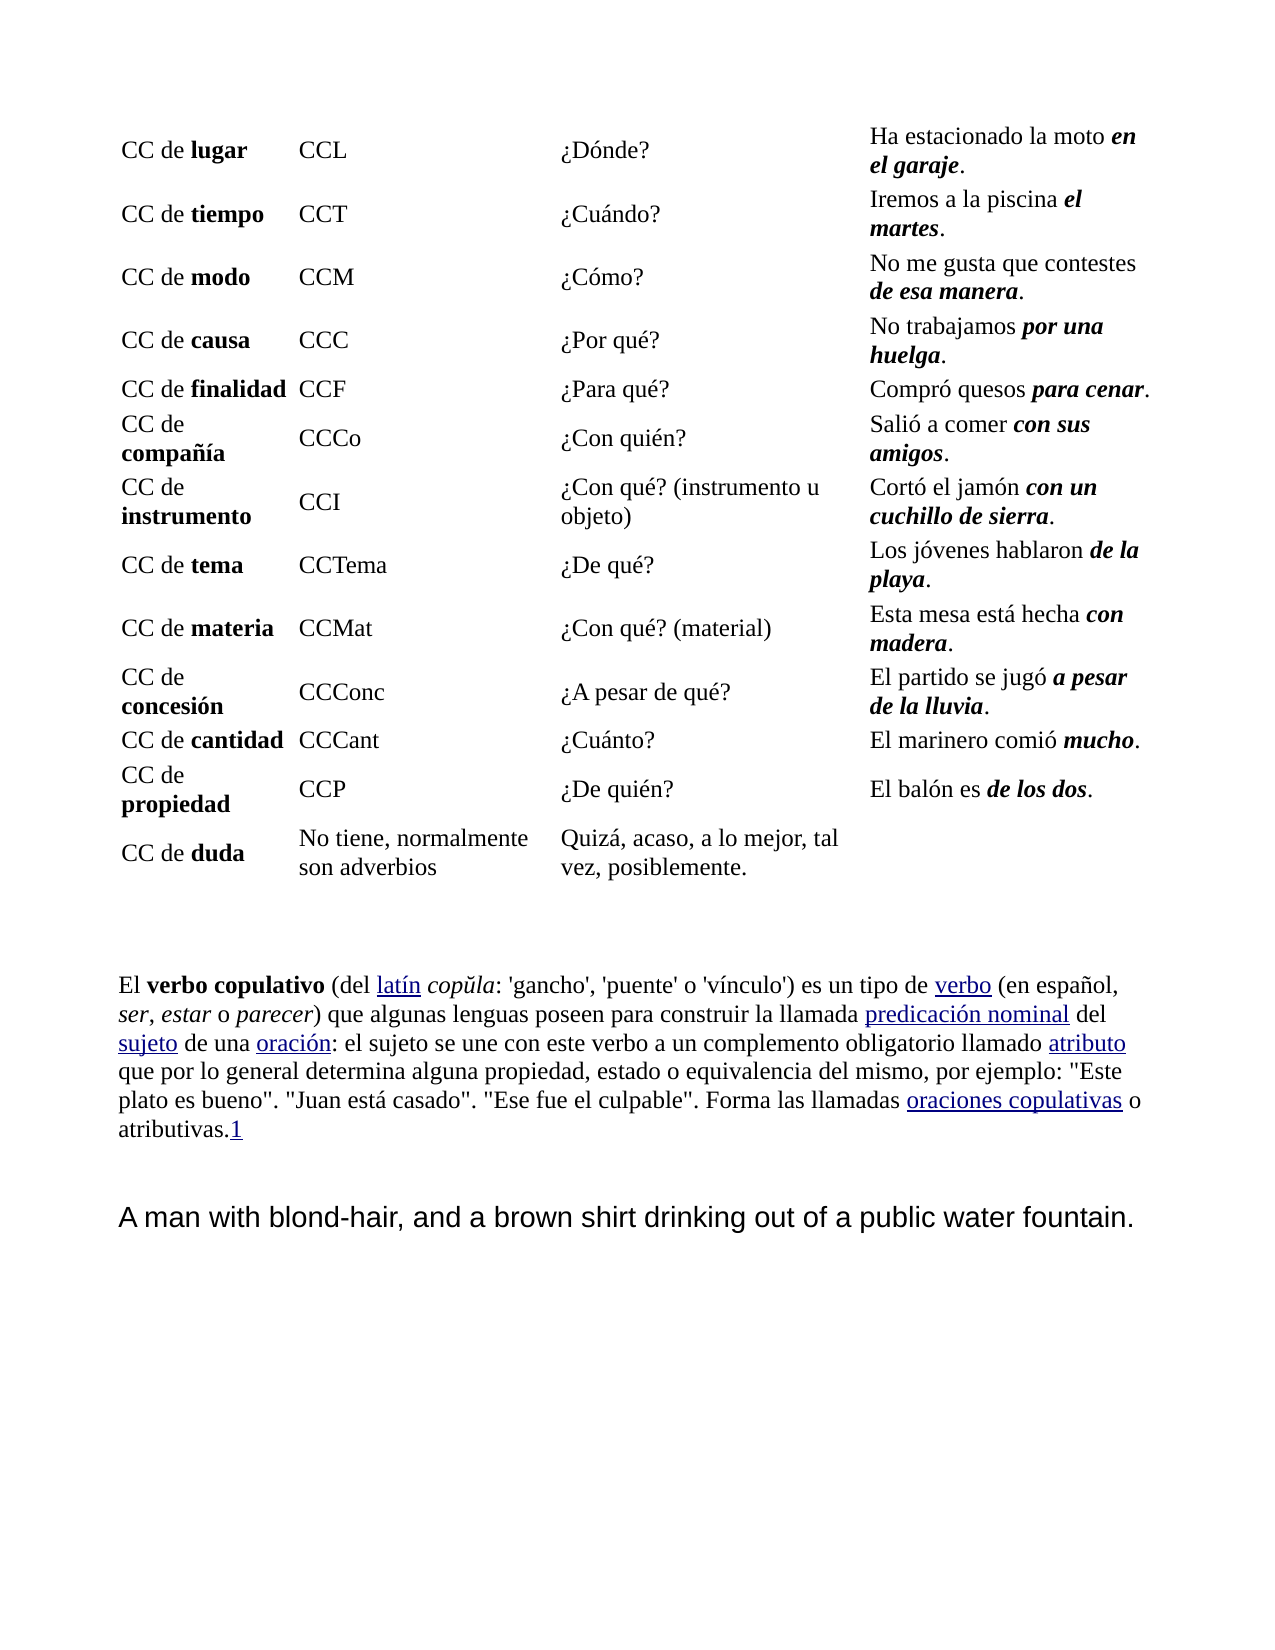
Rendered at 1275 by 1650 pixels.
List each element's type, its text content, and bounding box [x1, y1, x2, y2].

table_cell CCC [296, 308, 558, 371]
table_cell ¿De qué? [558, 533, 867, 596]
table_cell CC de modo [118, 245, 296, 308]
table_cell No tiene, normalmente son adverbios [296, 821, 558, 884]
table_cell ¿Por qué? [558, 308, 867, 371]
table_cell CCF [296, 371, 558, 406]
table_cell Ha estacionado la moto en el garaje. [867, 118, 1157, 181]
table_cell ¿Con quién? [558, 406, 867, 469]
table_cell ¿Con qué? (instrumento u objeto) [558, 469, 867, 533]
table_cell [867, 821, 1157, 884]
table_cell CCCant [296, 723, 558, 757]
table_cell CC de concesión [118, 659, 296, 723]
table_cell CC de lugar [118, 118, 296, 181]
table_cell CC de propiedad [118, 757, 296, 821]
table_cell CCCo [296, 406, 558, 469]
table_cell CC de tiempo [118, 181, 296, 245]
table_cell ¿A pesar de qué? [558, 659, 867, 723]
table_cell ¿Cómo? [558, 245, 867, 308]
table_cell ¿Dónde? [558, 118, 867, 181]
table_cell CCI [296, 469, 558, 533]
table_cell CC de cantidad [118, 723, 296, 757]
table_cell CCL [296, 118, 558, 181]
table_cell CCMat [296, 596, 558, 659]
table_cell Cortó el jamón con un cuchillo de sierra. [867, 469, 1157, 533]
table_cell CCP [296, 757, 558, 821]
text El verbo copulativo (del latín copŭla: 'gancho', 'puente' o 'vínculo') es un tipo de verbo (en español, ser, estar o parecer) que algunas lenguas poseen para construir la llamada predicación nominal del sujeto de una oración: el sujeto se une con este verbo a un complemento obligatorio llamado atributo que por lo general determina alguna propiedad, estado o equivalencia del mismo, por ejemplo: "Este plato es bueno". "Juan está casado". "Ese fue el culpable". Forma las llamadas oraciones copulativas o atributivas.1​ [118, 970, 1157, 1143]
table_cell No me gusta que contestes de esa manera. [867, 245, 1157, 308]
table_cell Quizá, acaso, a lo mejor, tal vez, posiblemente. [558, 821, 867, 884]
text A man with blond-hair, and a brown shirt drinking out of a public water fountain. [118, 1200, 1157, 1234]
table_cell Iremos a la piscina el martes. [867, 181, 1157, 245]
table_cell El marinero comió mucho. [867, 723, 1157, 757]
table_cell ¿Cuándo? [558, 181, 867, 245]
table_cell CC de finalidad [118, 371, 296, 406]
table_cell Esta mesa está hecha con madera. [867, 596, 1157, 659]
table_cell CCM [296, 245, 558, 308]
table_cell No trabajamos por una huelga. [867, 308, 1157, 371]
table_cell ¿Con qué? (material) [558, 596, 867, 659]
table_cell CC de materia [118, 596, 296, 659]
table_cell Salió a comer con sus amigos. [867, 406, 1157, 469]
table_cell CCTema [296, 533, 558, 596]
table_cell El balón es de los dos. [867, 757, 1157, 821]
table_cell El partido se jugó a pesar de la lluvia. [867, 659, 1157, 723]
table_cell CC de tema [118, 533, 296, 596]
table_cell Compró quesos para cenar. [867, 371, 1157, 406]
table_cell ¿Para qué? [558, 371, 867, 406]
table_cell CC de compañía [118, 406, 296, 469]
table_cell CCT [296, 181, 558, 245]
table_cell CC de causa [118, 308, 296, 371]
table_cell CCConc [296, 659, 558, 723]
table_cell CC de instrumento [118, 469, 296, 533]
table_cell ¿De quién? [558, 757, 867, 821]
table_cell Los jóvenes hablaron de la playa. [867, 533, 1157, 596]
table_cell ¿Cuánto? [558, 723, 867, 757]
table_cell CC de duda [118, 821, 296, 884]
